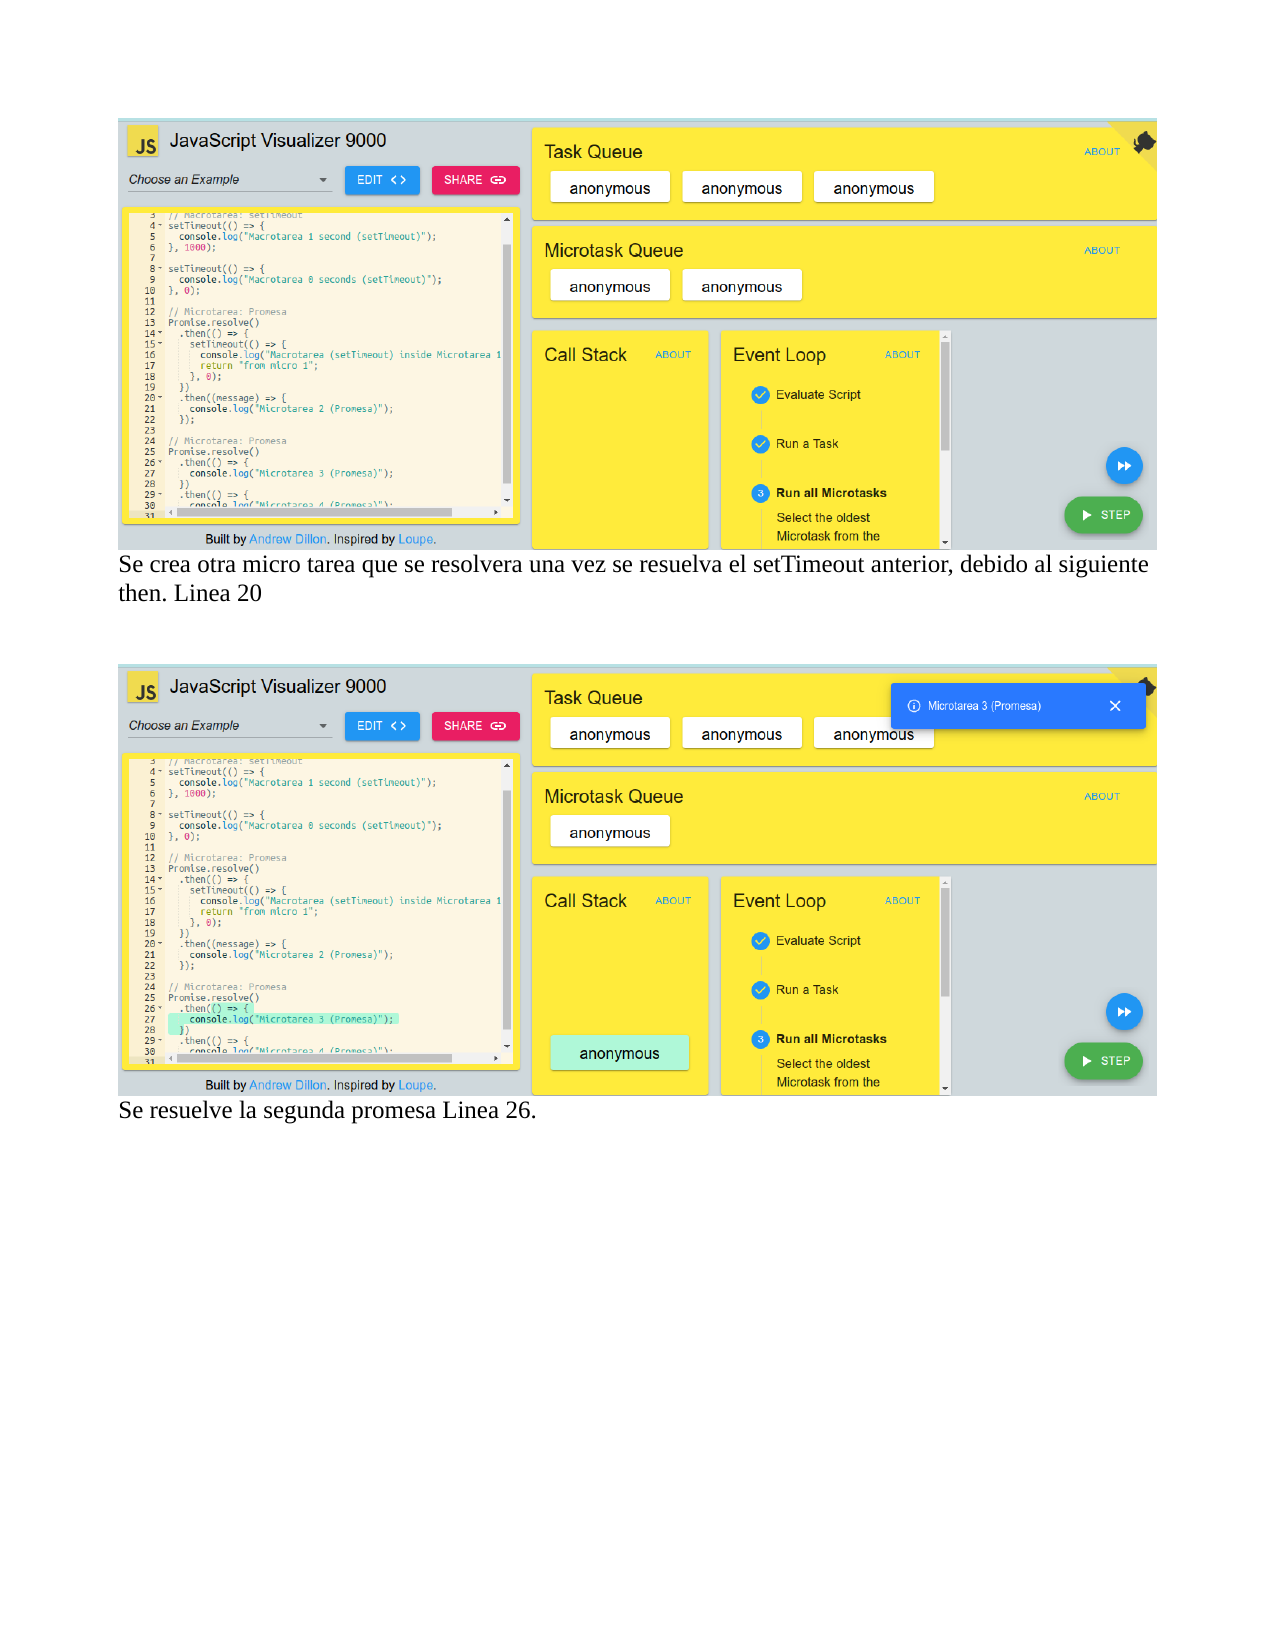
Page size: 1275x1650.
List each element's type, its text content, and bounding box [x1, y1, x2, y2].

picture [118, 118, 1157, 550]
text Se crea otra micro tarea que se resolvera una vez se resuelva el setTimeout anterior, debido al siguiente then. Linea 20 [118, 550, 1157, 607]
picture [118, 664, 1157, 1096]
text Se resuelve la segunda promesa Linea 26. [118, 1096, 1157, 1124]
